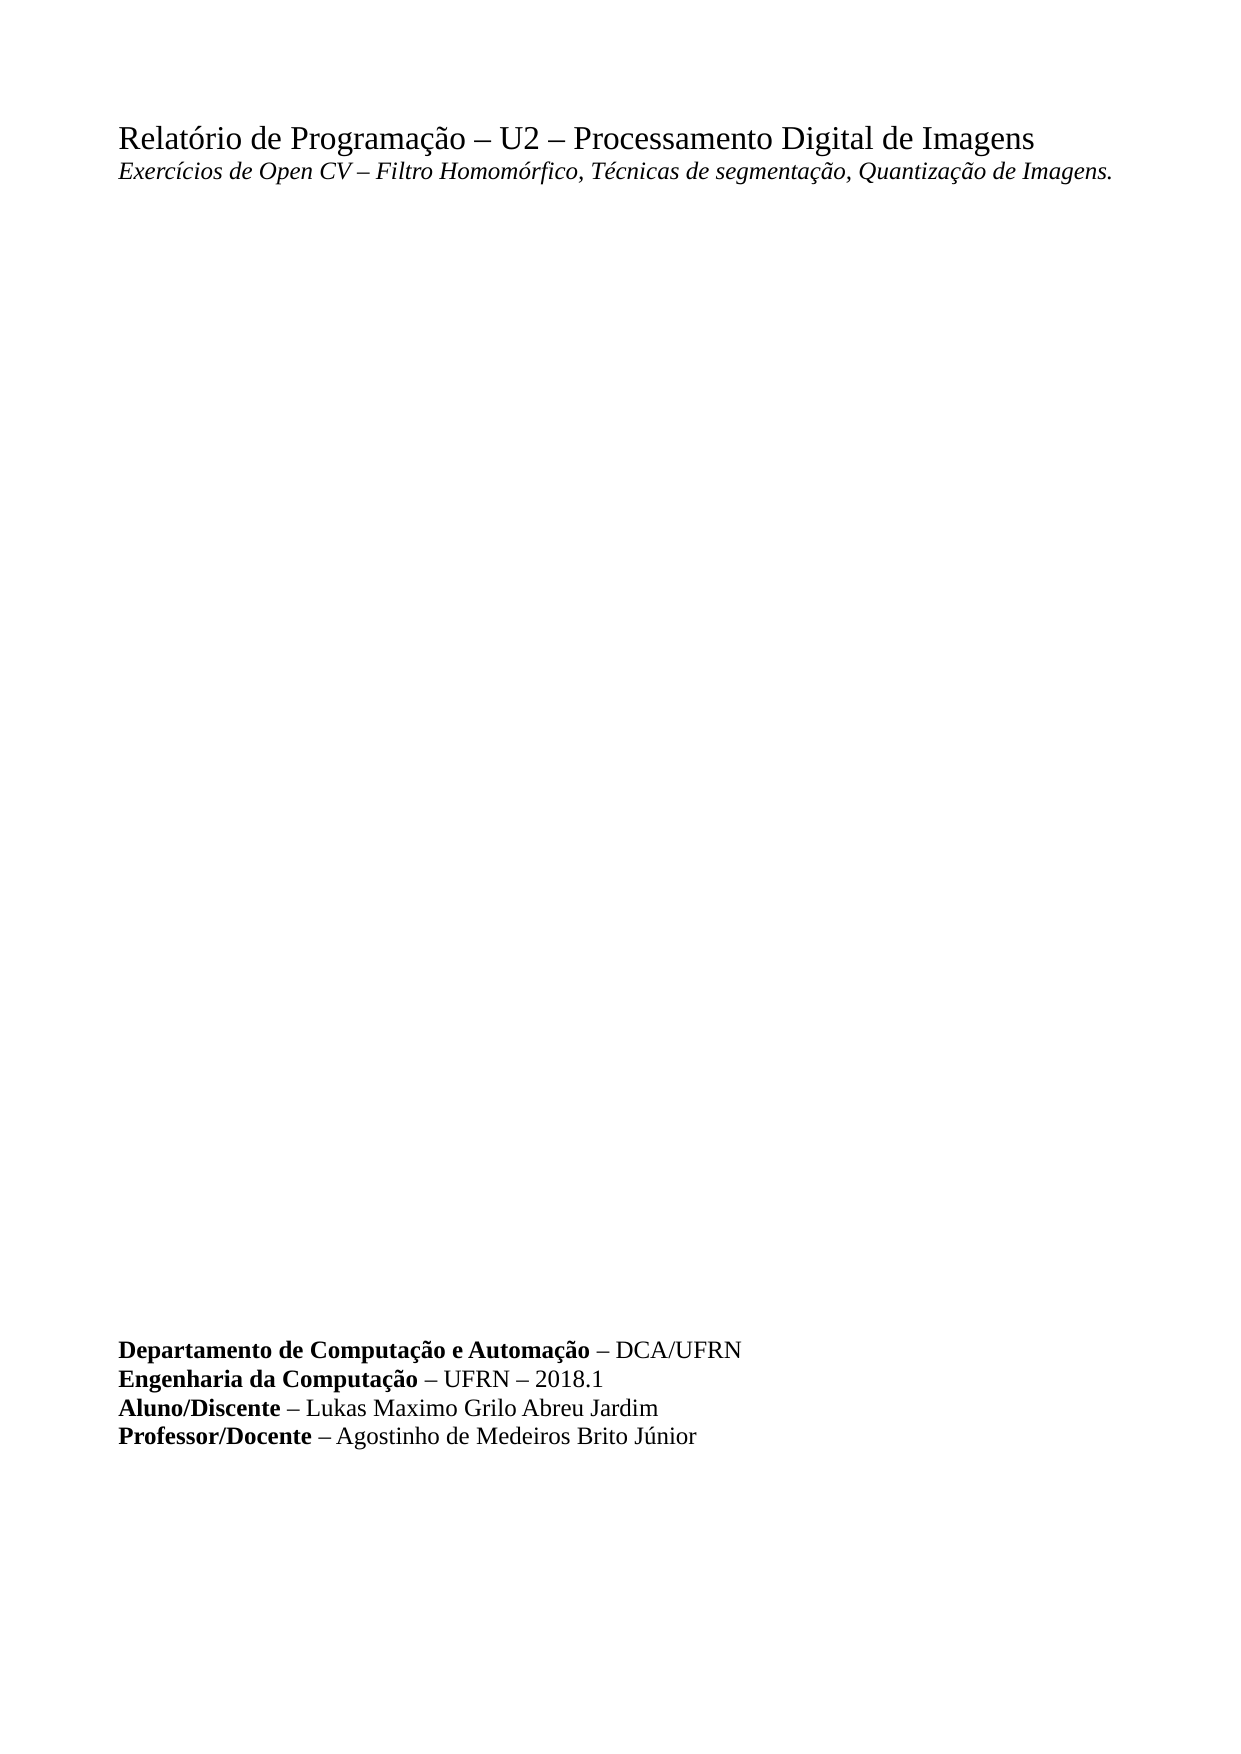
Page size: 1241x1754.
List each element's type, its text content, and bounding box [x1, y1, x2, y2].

text Professor/Docente – Agostinho de Medeiros Brito Júnior [118, 1421, 1122, 1450]
text Exercícios de Open CV – Filtro Homomórfico, Técnicas de segmentação, Quantização de Imagens. [118, 156, 1122, 185]
text Relatório de Programação – U2 – Processamento Digital de Imagens [118, 118, 1122, 156]
text Departamento de Computação e Automação – DCA/UFRN [118, 1335, 1122, 1364]
text Aluno/Discente – Lukas Maximo Grilo Abreu Jardim [118, 1393, 1122, 1421]
text Engenharia da Computação – UFRN – 2018.1 [118, 1364, 1122, 1393]
